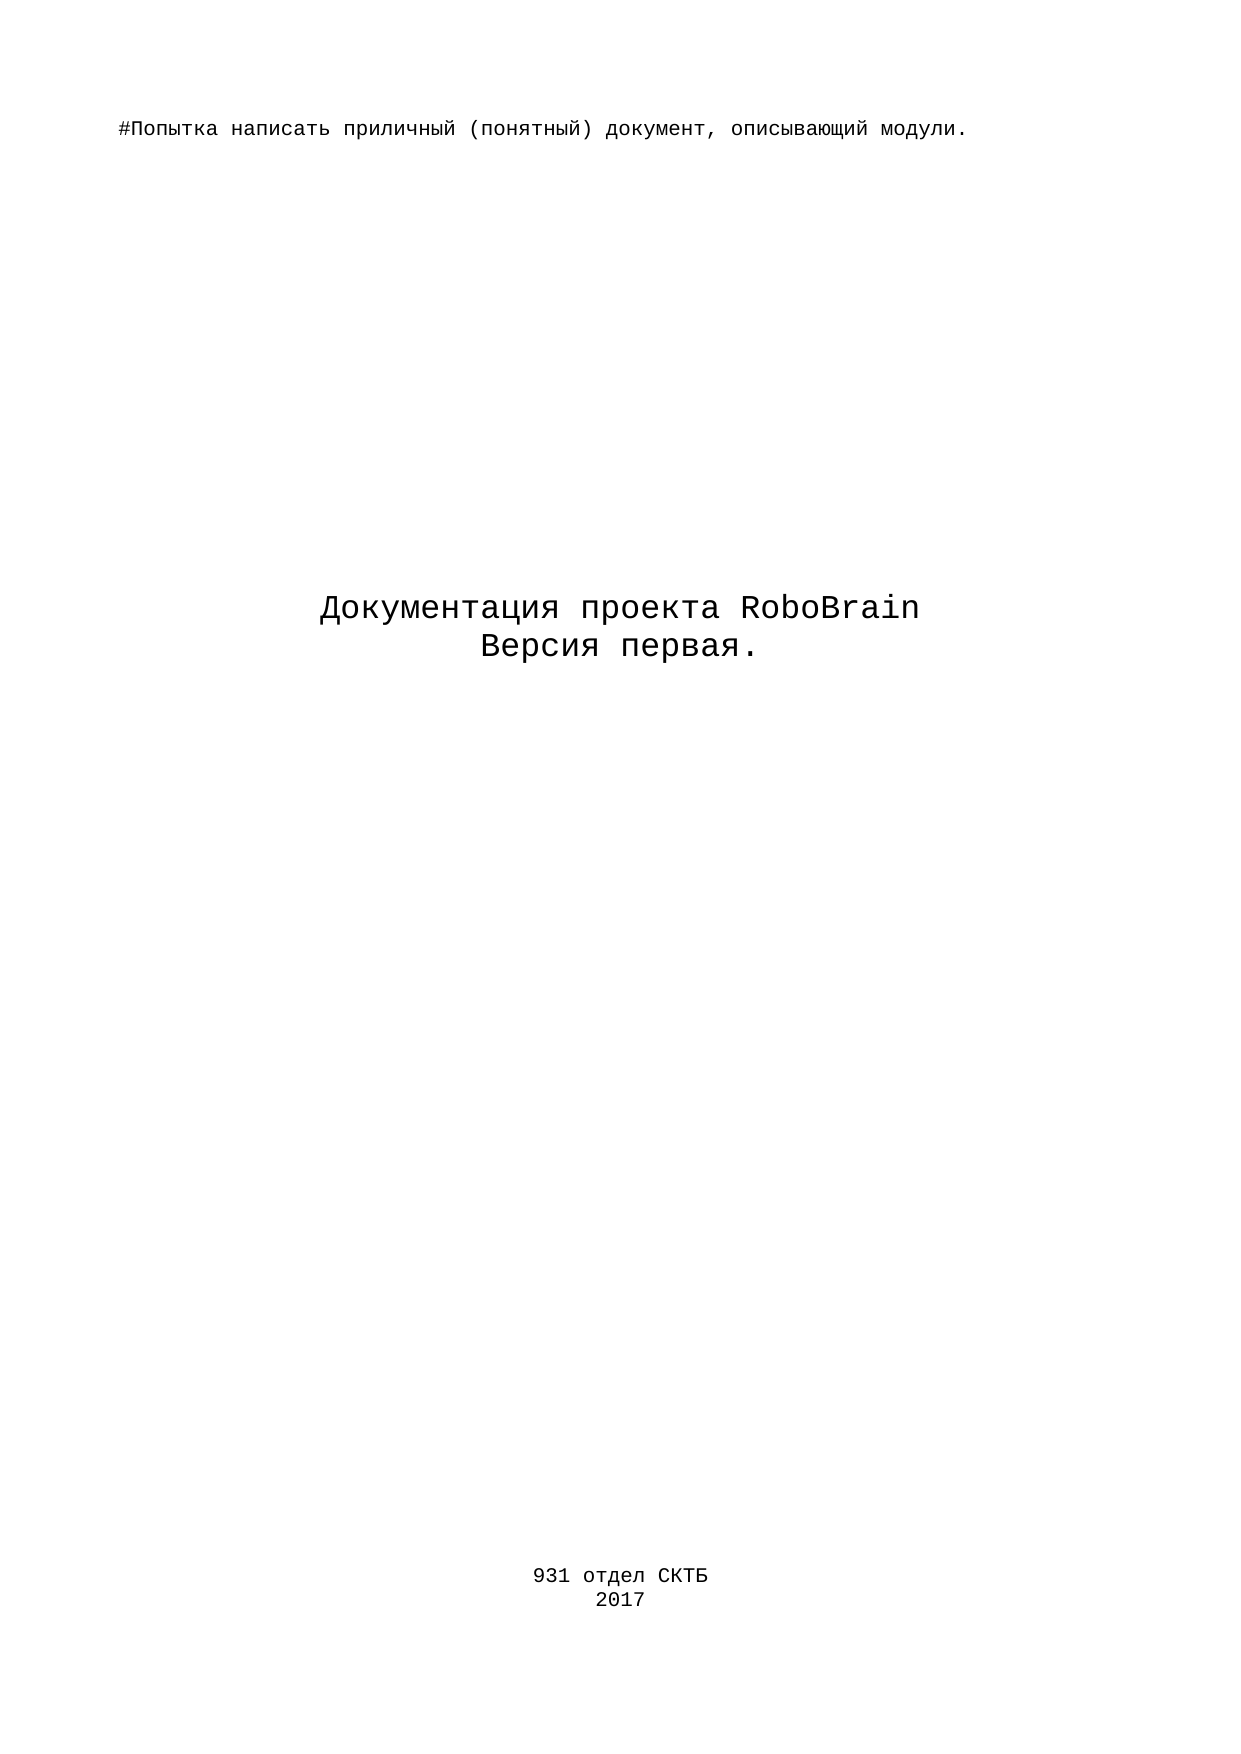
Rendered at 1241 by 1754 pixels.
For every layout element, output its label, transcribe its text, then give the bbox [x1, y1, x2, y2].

text Документация проекта RoboBrain [118, 591, 1122, 629]
text 931 отдел СКТБ [118, 1565, 1122, 1589]
text #Попытка написать приличный (понятный) документ, описывающий модули. [118, 118, 1122, 142]
text 2017 [118, 1589, 1122, 1612]
text Версия первая. [118, 629, 1122, 667]
